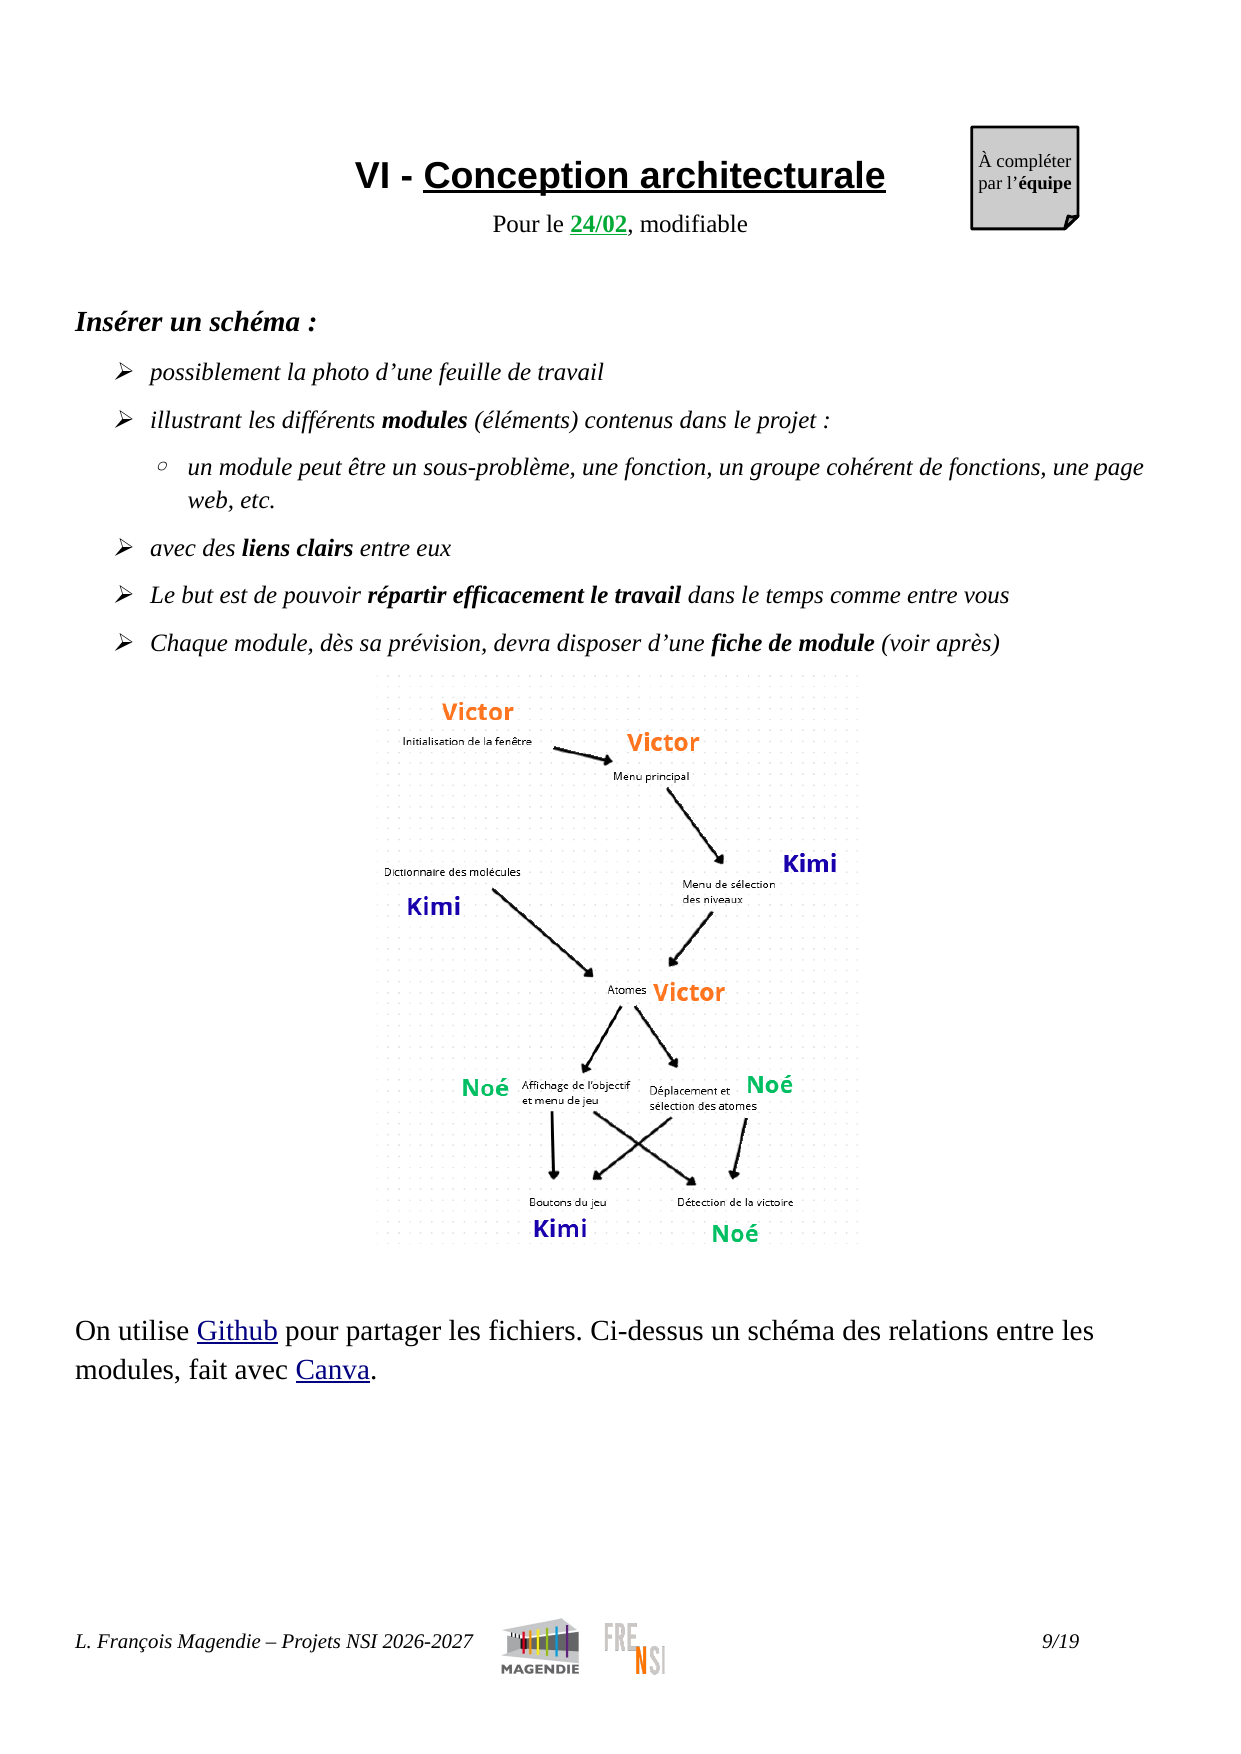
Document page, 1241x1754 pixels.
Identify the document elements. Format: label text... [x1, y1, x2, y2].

text Pour le 24/02, modifiable [75, 209, 1165, 237]
picture [489, 1618, 590, 1679]
picture [604, 1623, 665, 1675]
list Le but est de pouvoir répartir efficacement le travail dans le temps comme entre vous [112, 581, 1165, 609]
list avec des liens clairs entre eux [112, 533, 1165, 562]
list un module peut être un sous-problème, une fonction, un groupe cohérent de fonctions, une page web, etc. [150, 452, 1165, 514]
subtitle [1080, 153, 1165, 196]
subtitle Conception architecturale [75, 153, 970, 196]
picture [369, 671, 865, 1252]
list illustrant les différents modules (éléments) contenus dans le projet : [112, 405, 1165, 433]
text Insérer un schéma : [75, 304, 1165, 337]
list Chaque module, dès sa prévision, devra disposer d’une fiche de module (voir après) [112, 628, 1165, 657]
list possiblement la photo d’une feuille de travail [112, 357, 1165, 386]
text On utilise Github pour partager les fichiers. Ci-dessus un schéma des relations entre les modules, fait avec Canva. [75, 1313, 1165, 1385]
